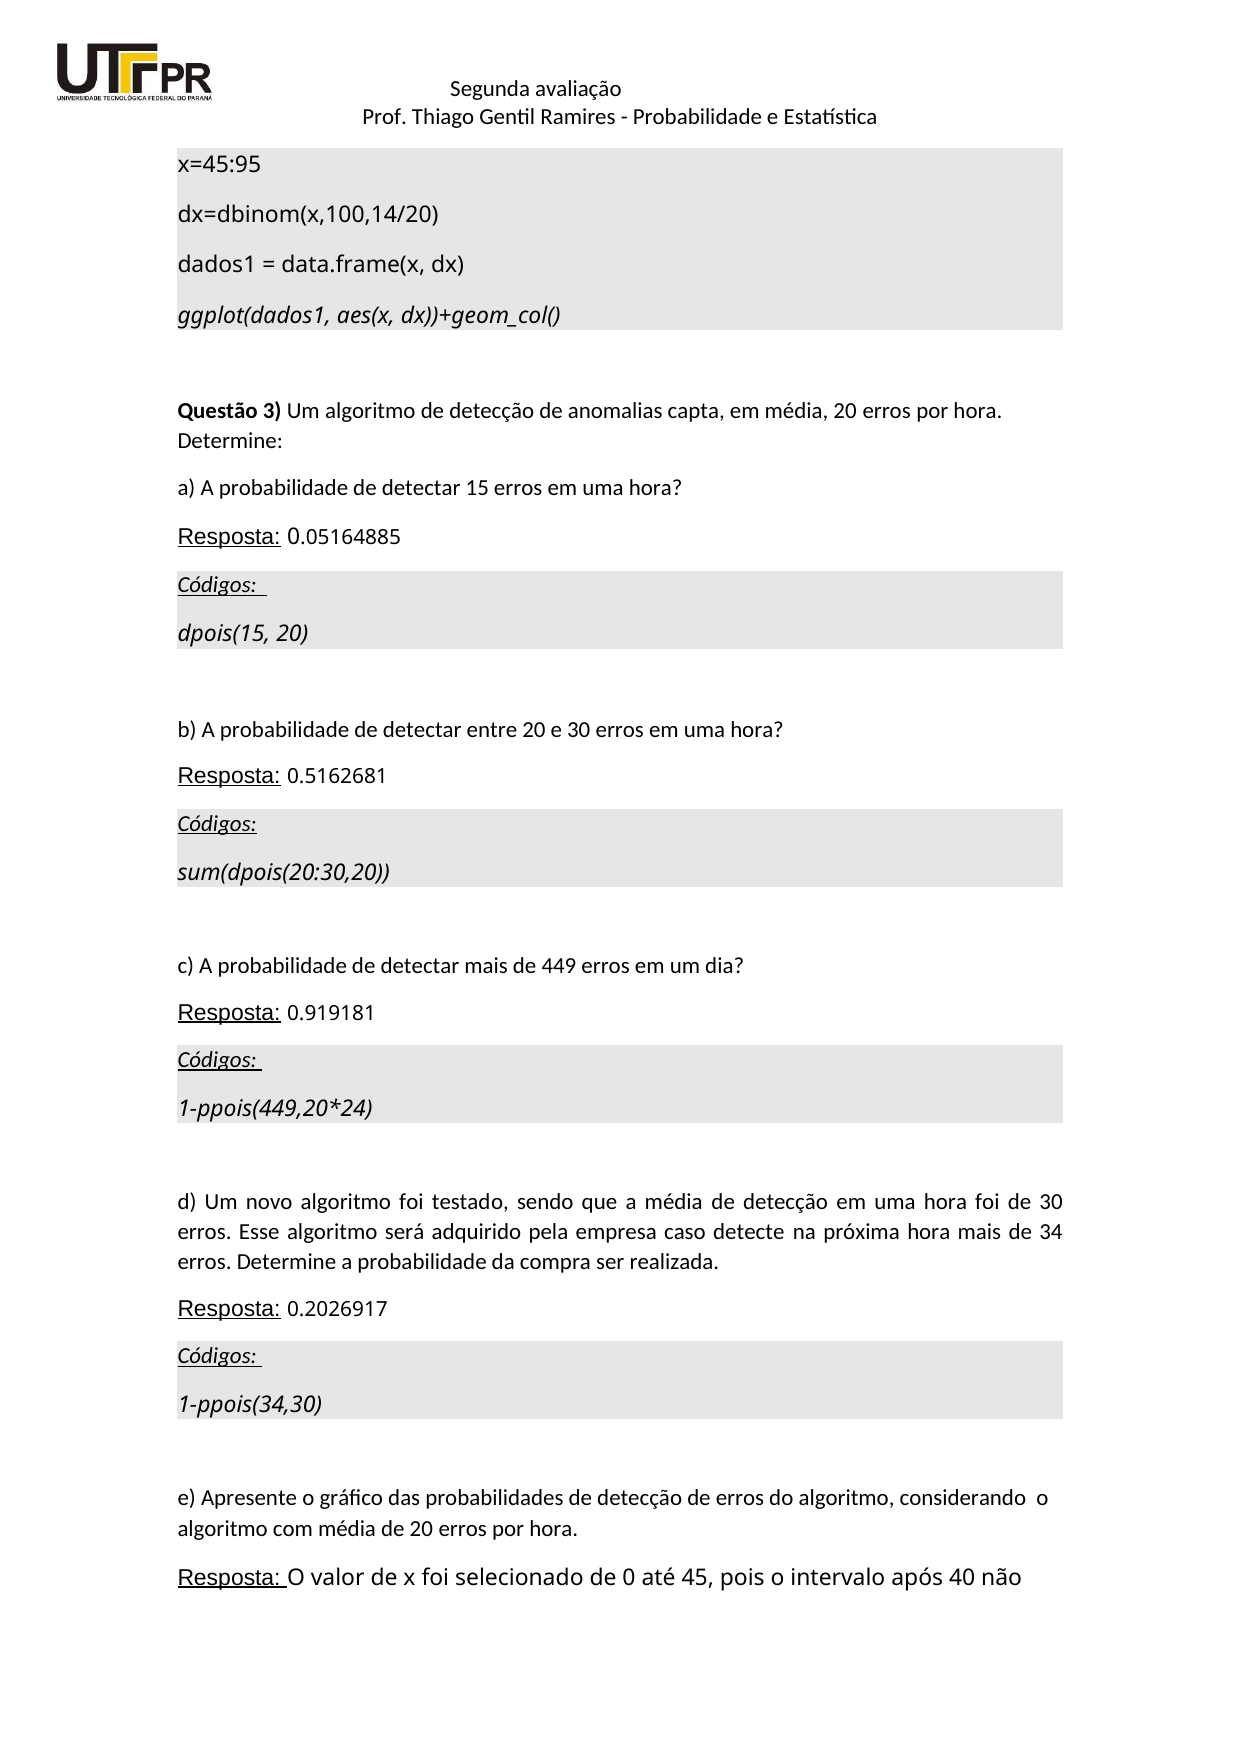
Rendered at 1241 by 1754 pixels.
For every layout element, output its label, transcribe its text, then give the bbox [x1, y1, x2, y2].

text 1-ppois(34,30) [177, 1388, 1063, 1419]
text sum(dpois(20:30,20)) [177, 856, 1063, 887]
text Questão 3) Um algoritmo de detecção de anomalias capta, em média, 20 erros por hora. Determine: [177, 396, 1063, 454]
text Resposta: 0.919181 [177, 998, 1063, 1026]
text d) Um novo algoritmo foi testado, sendo que a média de detecção em uma hora foi de 30 erros. Esse algoritmo será adquirido pela empresa caso detecte na próxima hora mais de 34 erros. Determine a probabilidade da compra ser realizada. [177, 1187, 1063, 1275]
text Resposta: O valor de x foi selecionado de 0 até 45, pois o intervalo após 40 não [177, 1561, 1063, 1592]
text Resposta: 0.2026917 [177, 1294, 1063, 1323]
text b) A probabilidade de detectar entre 20 e 30 erros em uma hora? [177, 715, 1063, 743]
text dx=dbinom(x,100,14/20) [177, 198, 1063, 229]
text dados1 = data.frame(x, dx) [177, 248, 1063, 280]
text Códigos: [177, 1045, 1063, 1073]
text Resposta: 0.05164885 [177, 520, 1063, 551]
text a) A probabilidade de detectar 15 erros em uma hora? [177, 473, 1063, 501]
text dpois(15, 20) [177, 617, 1063, 649]
text x=45:95 [177, 148, 1063, 179]
text Resposta: 0.5162681 [177, 762, 1063, 790]
picture [56, 28, 212, 116]
text Códigos: [177, 809, 1063, 837]
text c) A probabilidade de detectar mais de 449 erros em um dia? [177, 951, 1063, 979]
text 1-ppois(449,20*24) [177, 1092, 1063, 1123]
text e) Apresente o gráfico das probabilidades de detecção de erros do algoritmo, considerando o algoritmo com média de 20 erros por hora. [177, 1483, 1063, 1542]
text Códigos: [177, 571, 1063, 598]
text Códigos: [177, 1341, 1063, 1369]
text ggplot(dados1, aes(x, dx))+geom_col() [177, 299, 1063, 330]
